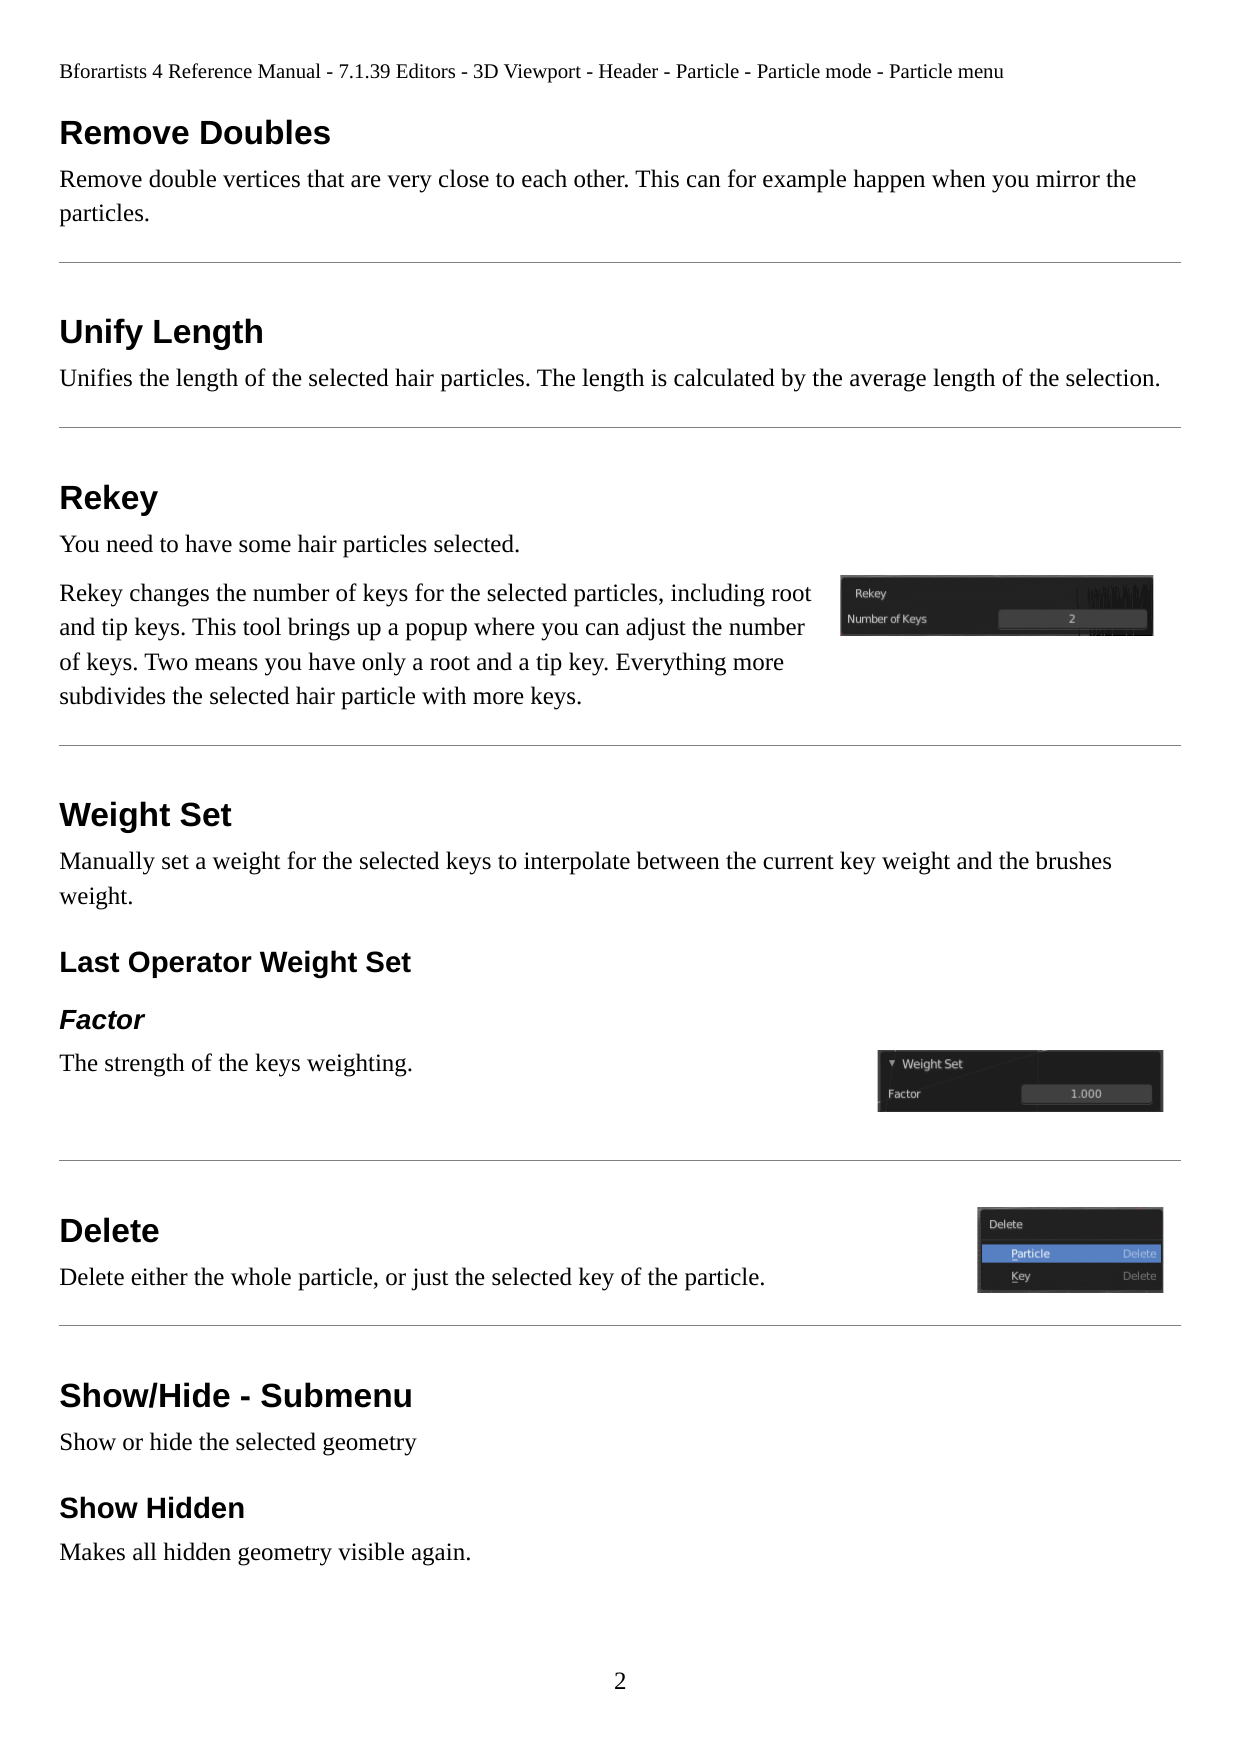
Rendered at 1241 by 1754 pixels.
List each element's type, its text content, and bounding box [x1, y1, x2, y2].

subtitle Weight Set [59, 795, 1181, 834]
subtitle Last Operator Weight Set [59, 944, 1181, 978]
picture [840, 575, 1154, 636]
picture [977, 1207, 1164, 1293]
text Show or hide the selected geometry [59, 1427, 1181, 1456]
picture [877, 1050, 1164, 1112]
text Delete either the whole particle, or just the selected key of the particle. [59, 1262, 977, 1291]
subtitle Rekey [59, 477, 1181, 516]
text You need to have some hair particles selected. [59, 529, 1181, 557]
subtitle Show/Hide - Submenu [59, 1376, 1181, 1414]
subtitle Unify Length [59, 312, 1181, 351]
text The strength of the keys weighting. [59, 1048, 1181, 1076]
text Rekey changes the number of keys for the selected particles, including root and tip keys. This tool brings up a popup where you can adjust the number of keys. Two means you have only a root and a tip key. Everything more subdivides the selected hair particle with more keys. [59, 578, 1181, 710]
text Manually set a weight for the selected keys to interpolate between the current key weight and the brushes weight. [59, 846, 1181, 909]
subtitle Delete [59, 1211, 977, 1249]
text Remove double vertices that are very close to each other. This can for example happen when you mirror the particles. [59, 164, 1181, 227]
subtitle [1164, 1211, 1181, 1249]
subtitle Remove Doubles [59, 113, 1181, 151]
text Unifies the length of the selected hair particles. The length is calculated by the average length of the selection. [59, 363, 1181, 392]
subtitle Factor [59, 1003, 1181, 1035]
subtitle Show Hidden [59, 1491, 1181, 1524]
text Makes all hidden geometry visible again. [59, 1537, 1181, 1566]
